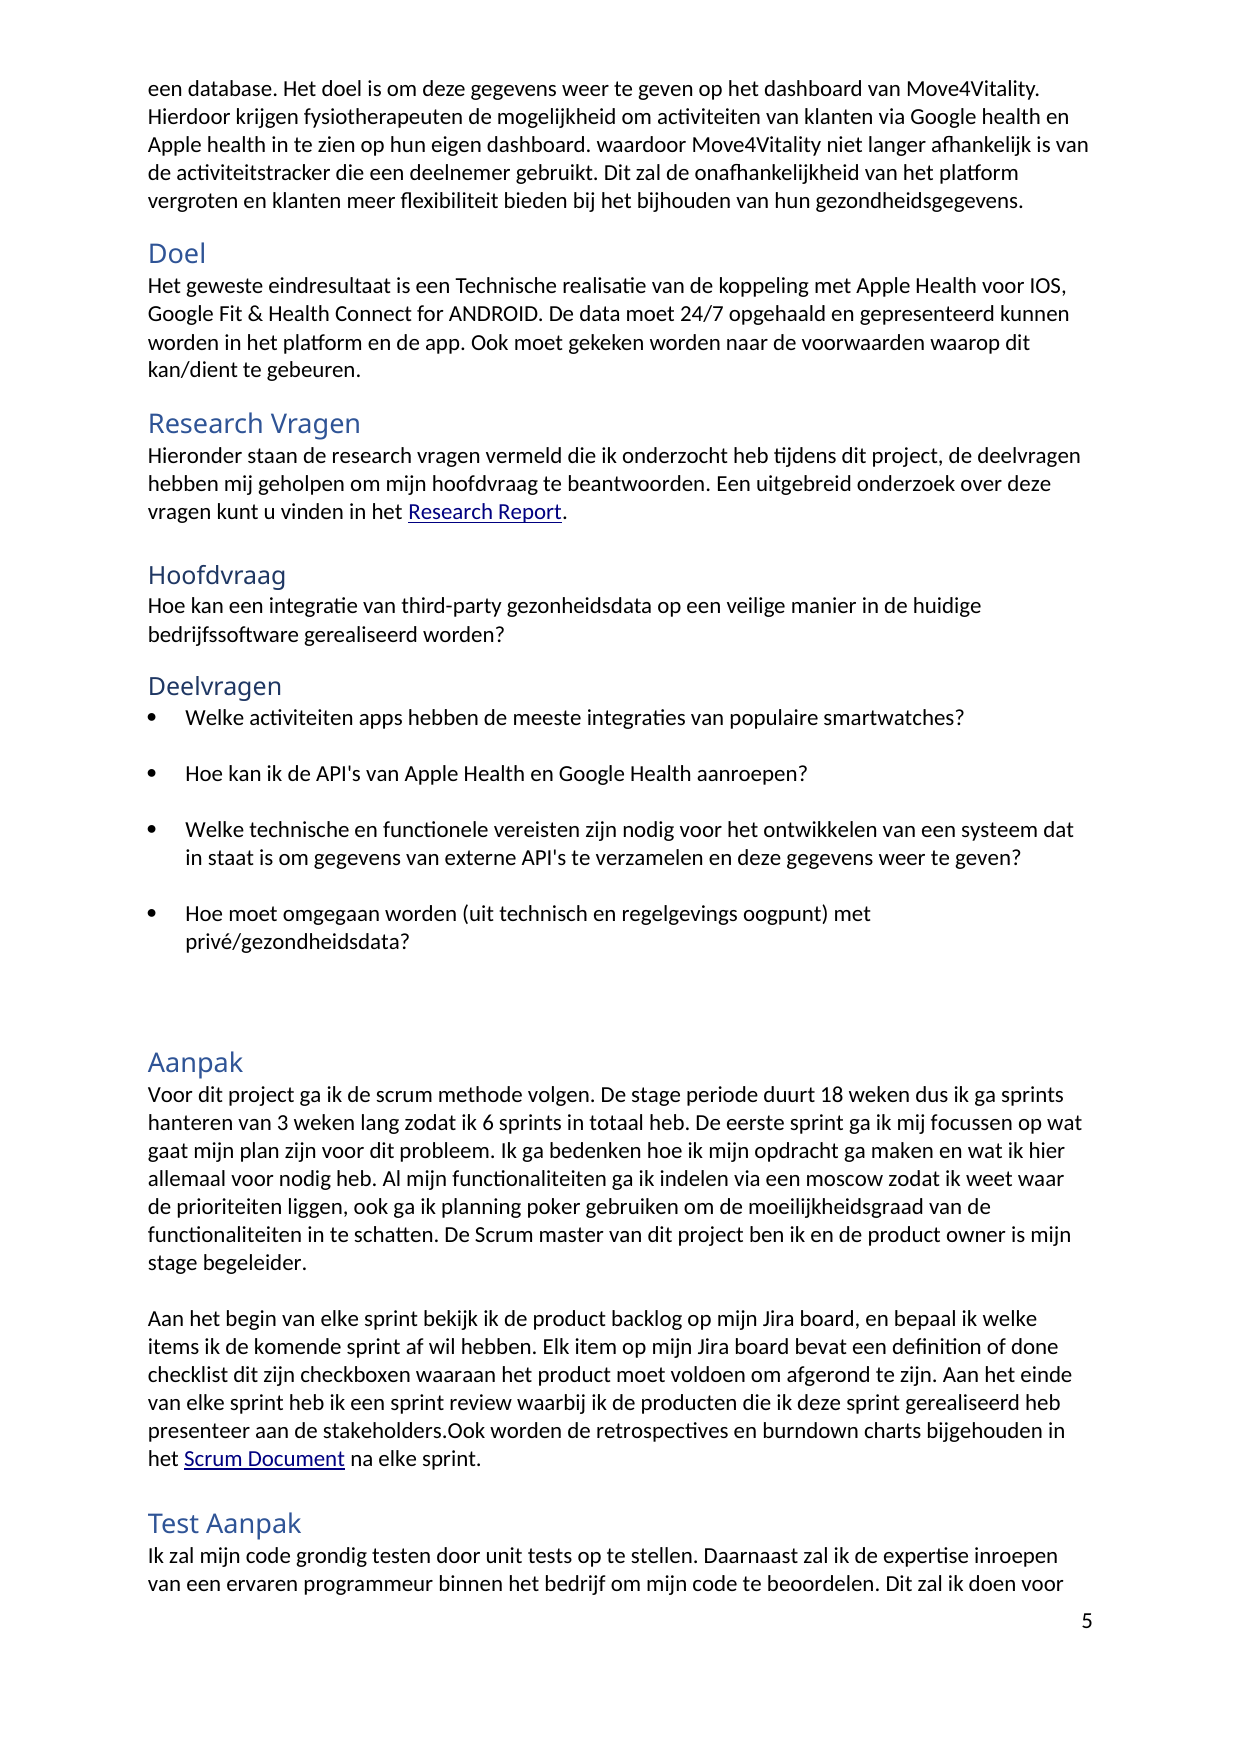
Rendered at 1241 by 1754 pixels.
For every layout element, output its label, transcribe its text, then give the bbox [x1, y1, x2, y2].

text een database. Het doel is om deze gegevens weer te geven op het dashboard van Move4Vitality. Hierdoor krijgen fysiotherapeuten de mogelijkheid om activiteiten van klanten via Google health en Apple health in te zien op hun eigen dashboard. waardoor Move4Vitality niet langer afhankelijk is van de activiteitstracker die een deelnemer gebruikt. Dit zal de onafhankelijkheid van het platform vergroten en klanten meer flexibiliteit bieden bij het bijhouden van hun gezondheidsgegevens. [148, 74, 1093, 214]
text Aan het begin van elke sprint bekijk ik de product backlog op mijn Jira board, en bepaal ik welke items ik de komende sprint af wil hebben. Elk item op mijn Jira board bevat een definition of done checklist dit zijn checkboxen waaraan het product moet voldoen om afgerond te zijn. Aan het einde van elke sprint heb ik een sprint review waarbij ik de producten die ik deze sprint gerealiseerd heb presenteer aan de stakeholders.Ook worden de retrospectives en burndown charts bijgehouden in het Scrum Document na elke sprint. [148, 1304, 1093, 1472]
list Welke activiteiten apps hebben de meeste integraties van populaire smartwatches? [148, 703, 1093, 731]
list Hoe kan ik de API's van Apple Health en Google Health aanroepen? [148, 759, 1093, 787]
subtitle Deelvragen [148, 668, 1093, 703]
subtitle Hoofdvraag [148, 558, 1093, 592]
list Hoe moet omgegaan worden (uit technisch en regelgevings oogpunt) met privé/gezondheidsdata? [148, 899, 1093, 955]
subtitle Test Aanpak [148, 1504, 1093, 1541]
text Ik zal mijn code grondig testen door unit tests op te stellen. Daarnaast zal ik de expertise inroepen van een ervaren programmeur binnen het bedrijf om mijn code te beoordelen. Dit zal ik doen voor [148, 1541, 1093, 1597]
text Voor dit project ga ik de scrum methode volgen. De stage periode duurt 18 weken dus ik ga sprints hanteren van 3 weken lang zodat ik 6 sprints in totaal heb. De eerste sprint ga ik mij focussen op wat gaat mijn plan zijn voor dit probleem. Ik ga bedenken hoe ik mijn opdracht ga maken en wat ik hier allemaal voor nodig heb. Al mijn functionaliteiten ga ik indelen via een moscow zodat ik weet waar de prioriteiten liggen, ook ga ik planning poker gebruiken om de moeilijkheidsgraad van de functionaliteiten in te schatten. De Scrum master van dit project ben ik en de product owner is mijn stage begeleider. [148, 1080, 1093, 1276]
text Hieronder staan de research vragen vermeld die ik onderzocht heb tijdens dit project, de deelvragen hebben mij geholpen om mijn hoofdvraag te beantwoorden. Een uitgebreid onderzoek over deze vragen kunt u vinden in het Research Report. [148, 441, 1093, 525]
subtitle Aanpak [148, 1043, 1093, 1080]
text Het geweste eindresultaat is een Technische realisatie van de koppeling met Apple Health voor IOS, Google Fit & Health Connect for ANDROID. De data moet 24/7 opgehaald en gepresenteerd kunnen worden in het platform en de app. Ook moet gekeken worden naar de voorwaarden waarop dit kan/dient te gebeuren. [148, 272, 1093, 384]
text Hoe kan een integratie van third-party gezonheidsdata op een veilige manier in de huidige bedrijfssoftware gerealiseerd worden? [148, 592, 1093, 648]
subtitle Research Vragen [148, 404, 1093, 441]
list Welke technische en functionele vereisten zijn nodig voor het ontwikkelen van een systeem dat in staat is om gegevens van externe API's te verzamelen en deze gegevens weer te geven? [148, 815, 1093, 871]
subtitle Doel [148, 235, 1093, 272]
